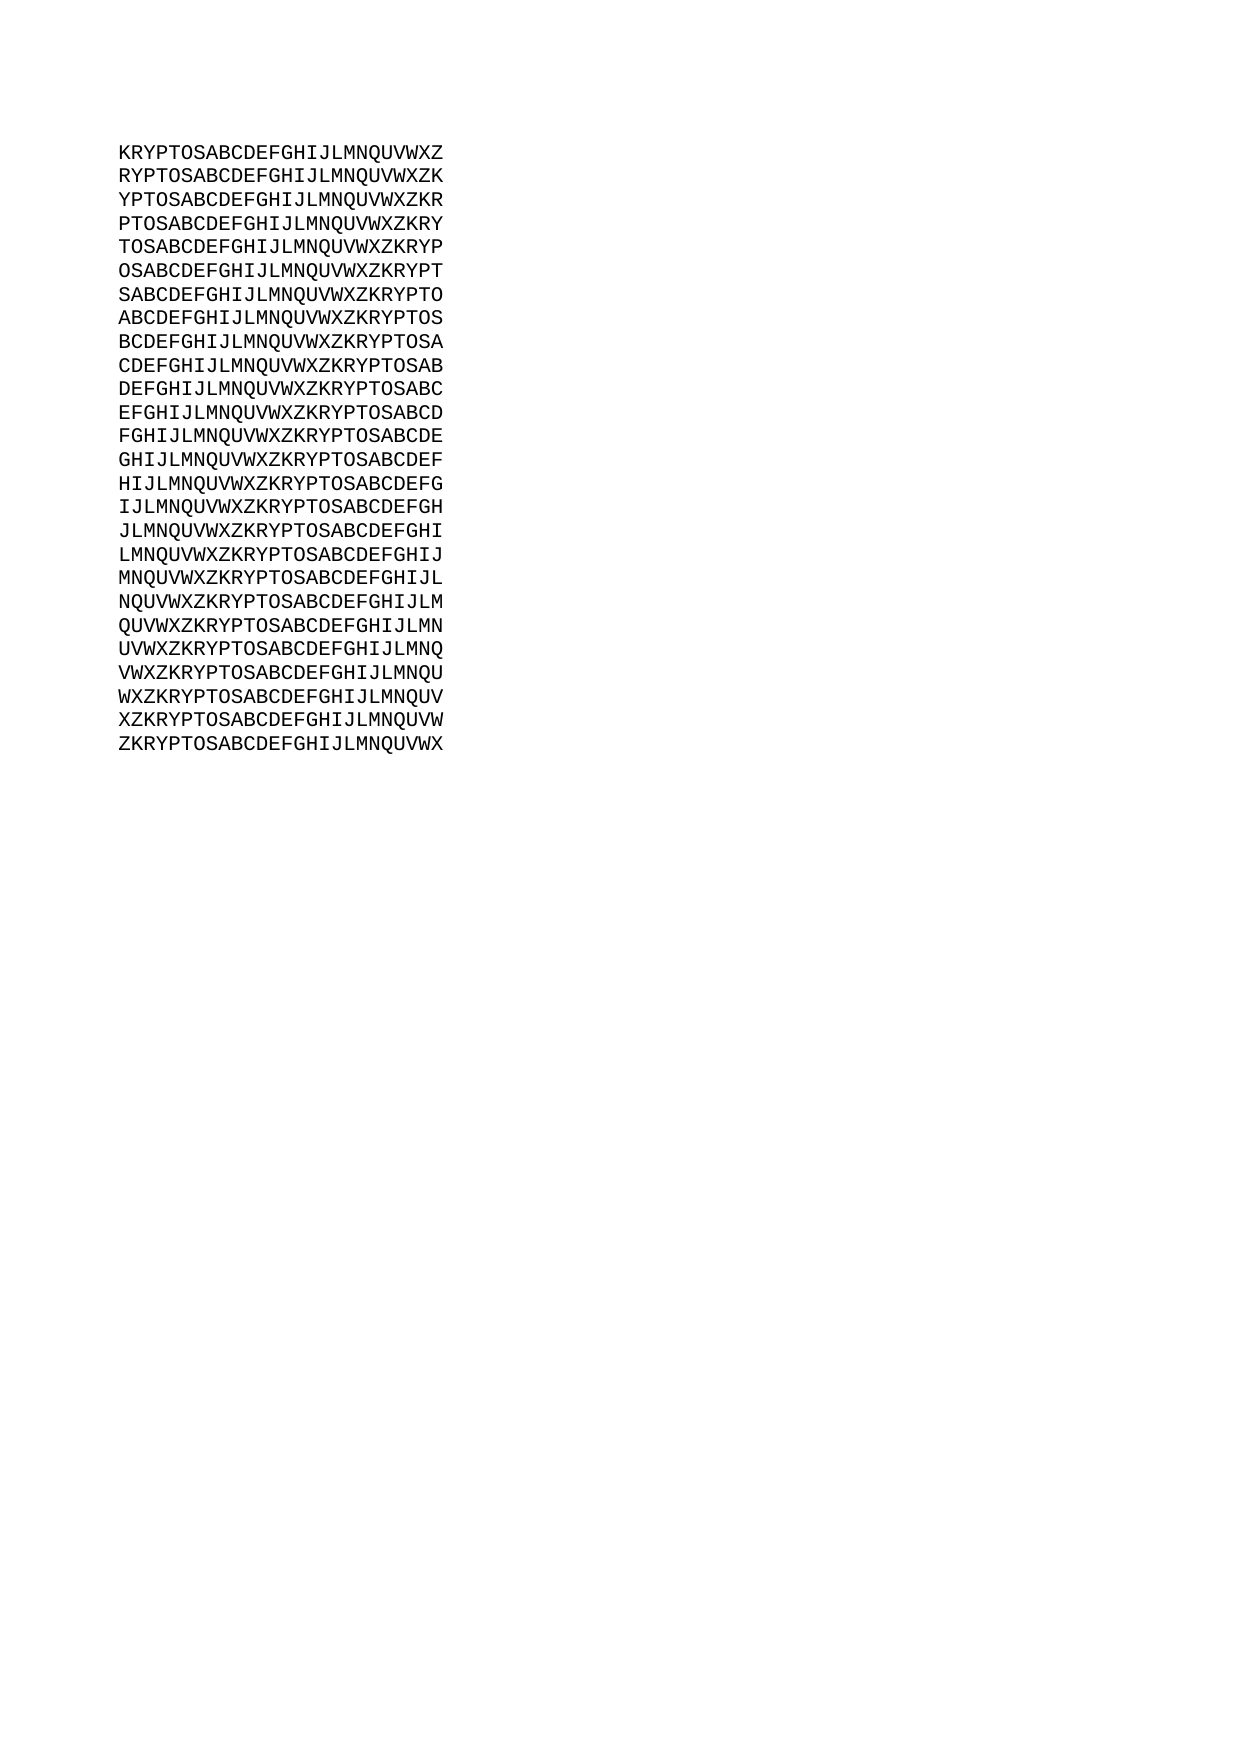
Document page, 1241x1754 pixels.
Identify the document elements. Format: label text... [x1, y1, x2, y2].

text ABCDEFGHIJLMNQUVWXZKRYPTOS [118, 307, 1122, 331]
text DEFGHIJLMNQUVWXZKRYPTOSABC [118, 378, 1122, 402]
text ZKRYPTOSABCDEFGHIJLMNQUVWX [118, 733, 1122, 757]
text RYPTOSABCDEFGHIJLMNQUVWXZK [118, 165, 1122, 189]
text OSABCDEFGHIJLMNQUVWXZKRYPT [118, 260, 1122, 284]
text HIJLMNQUVWXZKRYPTOSABCDEFG [118, 473, 1122, 496]
text PTOSABCDEFGHIJLMNQUVWXZKRY [118, 213, 1122, 236]
text VWXZKRYPTOSABCDEFGHIJLMNQU [118, 662, 1122, 686]
text CDEFGHIJLMNQUVWXZKRYPTOSAB [118, 354, 1122, 378]
text LMNQUVWXZKRYPTOSABCDEFGHIJ [118, 544, 1122, 567]
text KRYPTOSABCDEFGHIJLMNQUVWXZ [118, 142, 1122, 165]
text EFGHIJLMNQUVWXZKRYPTOSABCD [118, 402, 1122, 426]
text FGHIJLMNQUVWXZKRYPTOSABCDE [118, 426, 1122, 449]
text IJLMNQUVWXZKRYPTOSABCDEFGH [118, 496, 1122, 520]
text MNQUVWXZKRYPTOSABCDEFGHIJL [118, 567, 1122, 591]
text SABCDEFGHIJLMNQUVWXZKRYPTO [118, 284, 1122, 307]
text NQUVWXZKRYPTOSABCDEFGHIJLM [118, 591, 1122, 615]
text GHIJLMNQUVWXZKRYPTOSABCDEF [118, 449, 1122, 473]
text UVWXZKRYPTOSABCDEFGHIJLMNQ [118, 638, 1122, 662]
text TOSABCDEFGHIJLMNQUVWXZKRYP [118, 236, 1122, 260]
text QUVWXZKRYPTOSABCDEFGHIJLMN [118, 615, 1122, 638]
text XZKRYPTOSABCDEFGHIJLMNQUVW [118, 709, 1122, 733]
text BCDEFGHIJLMNQUVWXZKRYPTOSA [118, 331, 1122, 354]
text YPTOSABCDEFGHIJLMNQUVWXZKR [118, 189, 1122, 213]
text JLMNQUVWXZKRYPTOSABCDEFGHI [118, 520, 1122, 544]
text WXZKRYPTOSABCDEFGHIJLMNQUV [118, 686, 1122, 709]
